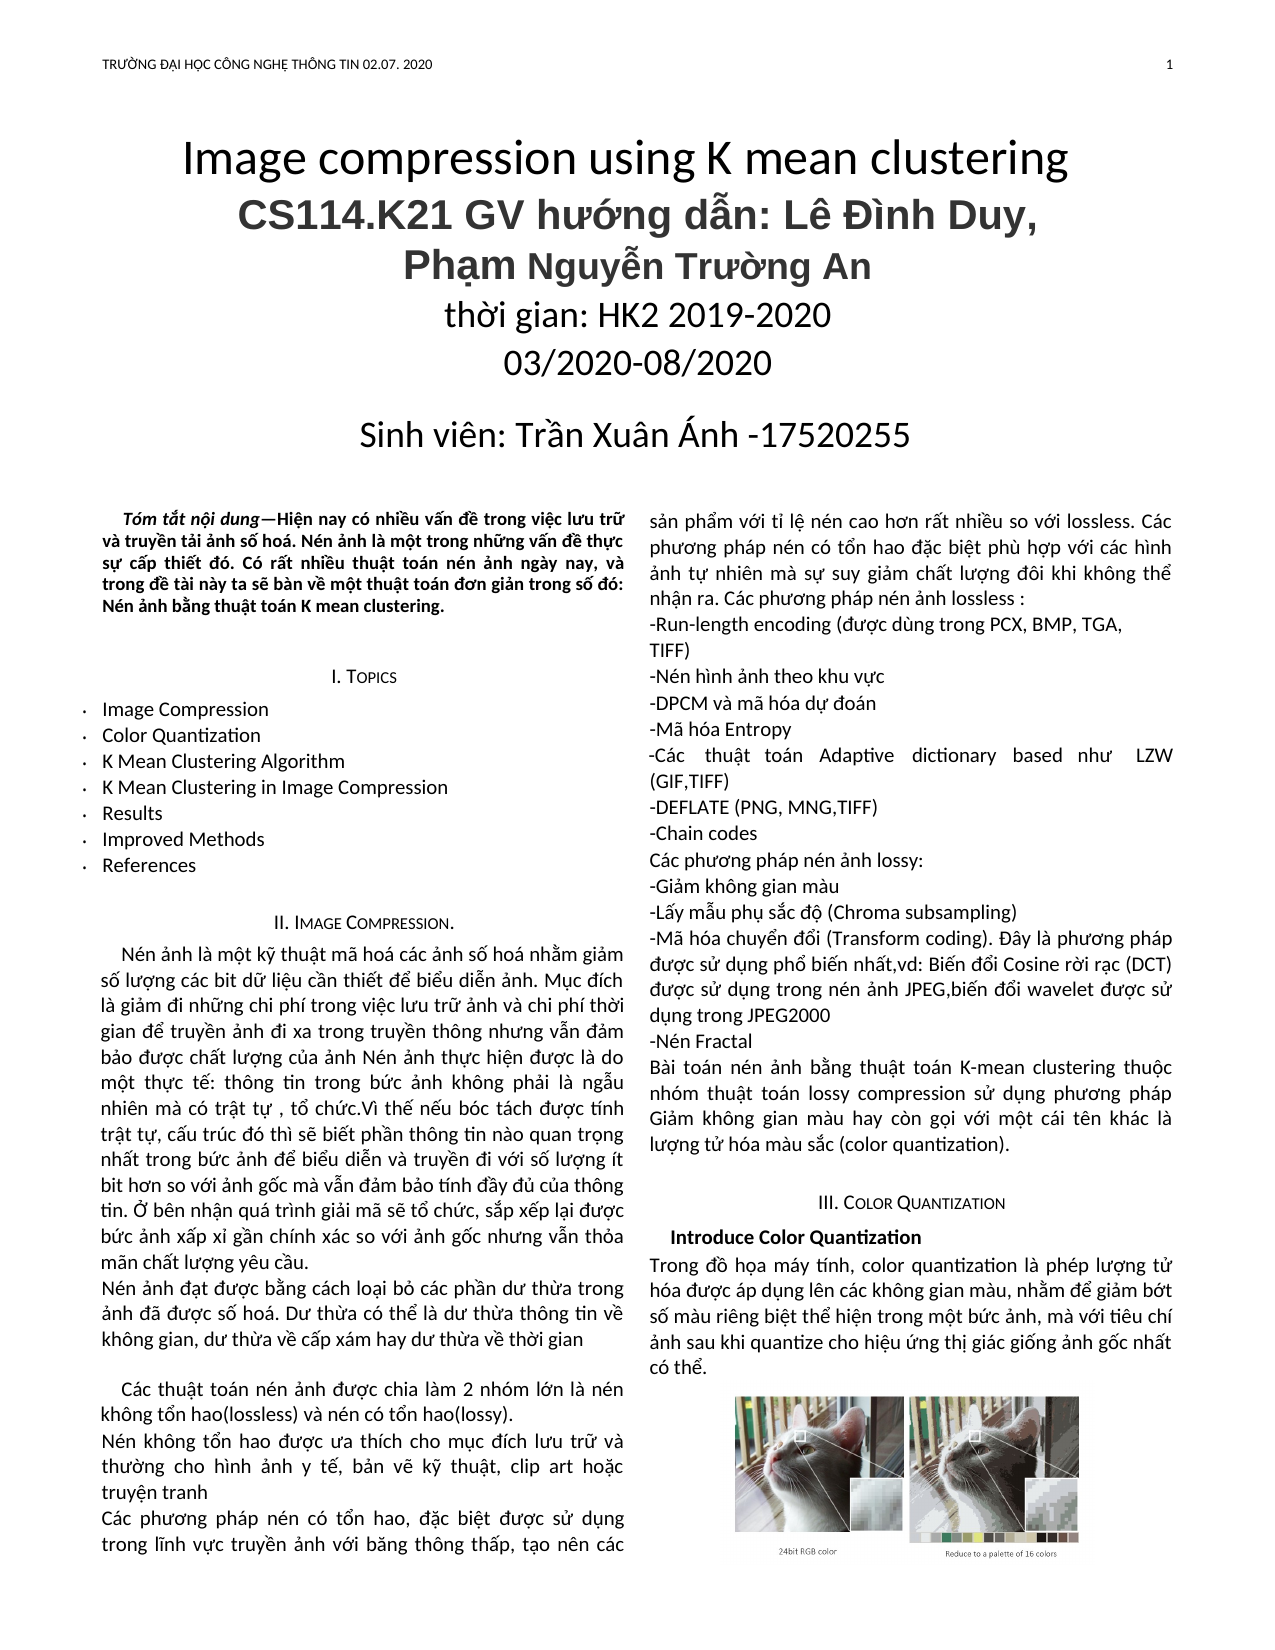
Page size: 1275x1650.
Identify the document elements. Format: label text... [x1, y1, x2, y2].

text Tóm tắt nội dung—Hiện nay có nhiều vấn đề trong việc lưu trữ và truyền tải ảnh số hoá. Nén ảnh là một trong những vấn đề thực sự cấp thiết đó. Có rất nhiều thuật toán nén ảnh ngày nay, và trong đề tài này ta sẽ bàn về một thuật toán đơn giản trong số đó: Nén ảnh bằng thuật toán K mean clustering. [102, 508, 625, 617]
text Các thuật toán nén ảnh được chia làm 2 nhóm lớn là nén không tổn hao(lossless) và nén có tổn hao(lossy). [100, 1376, 625, 1427]
text -Nén Fractal [649, 1028, 1173, 1054]
text -DEFLATE (PNG, MNG,TIFF) [649, 794, 1173, 820]
text Các phương pháp nén ảnh lossy: [649, 847, 1173, 872]
text -Lấy mẫu phụ sắc độ (Chroma subsampling) [649, 899, 1173, 924]
list Improved Methods [81, 827, 625, 852]
text Bài toán nén ảnh bằng thuật toán K-mean clustering thuộc nhóm thuật toán lossy compression sử dụng phương pháp Giảm không gian màu hay còn gọi với một cái tên khác là lượng tử hóa màu sắc (color quantization). [649, 1054, 1173, 1157]
text -Run-length encoding (được dùng trong PCX, BMP, TGA, [649, 611, 1173, 637]
text -Chain codes [649, 821, 1173, 846]
text -Nén hình ảnh theo khu vực [649, 664, 1173, 689]
text Nén ảnh đạt được bằng cách loại bỏ các phần dư thừa trong ảnh đã được số hoá. Dư thừa có thể là dư thừa thông tin về không gian, dư thừa về cấp xám hay dư thừa về thời gian [101, 1275, 625, 1352]
list References [81, 853, 625, 878]
text TIFF) [649, 638, 1173, 663]
subtitle Introduce Color Quantization [670, 1224, 1173, 1249]
text Nén ảnh là một kỹ thuật mã hoá các ảnh số hoá nhằm giảm số lượng các bit dữ liệu cần thiết để biểu diễn ảnh. Mục đích là giảm đi những chi phí trong việc lưu trữ ảnh và chi phí thời gian để truyền ảnh đi xa trong truyền thông nhưng vẫn đảm bảo được chất lượng của ảnh Nén ảnh thực hiện được là do một thực tế: thông tin trong bức ảnh không phải là ngẫu nhiên mà có trật tự , tổ chức.Vì thế nếu bóc tách được tính trật tự, cấu trúc đó thì sẽ biết phần thông tin nào quan trọng nhất trong bức ảnh để biểu diễn và truyền đi với số lượng ít bit hơn so với ảnh gốc mà vẫn đảm bảo tính đầy đủ của thông tin. Ở bên nhận quá trình giải mã sẽ tổ chức, sắp xếp lại được bức ảnh xấp xỉ gần chính xác so với ảnh gốc nhưng vẫn thỏa mãn chất lượng yêu cầu. [100, 941, 625, 1274]
text -Các thuật toán Adaptive dictionary based như LZW [648, 742, 1173, 768]
text Sinh viên: Trần Xuân Ánh -17520255 [182, 411, 1093, 483]
text Nén không tổn hao được ưa thích cho mục đích lưu trữ và thường cho hình ảnh y tế, bản vẽ kỹ thuật, clip art hoặc truyện tranh [101, 1428, 625, 1504]
text -Giảm không gian màu [649, 873, 1173, 898]
text sản phẩm với tỉ lệ nén cao hơn rất nhiều so với lossless. Các phương pháp nén có tổn hao đặc biệt phù hợp với các hình ảnh tự nhiên mà sự suy giảm chất lượng đôi khi không thể nhận ra. Các phương pháp nén ảnh lossless : [649, 508, 1173, 611]
list K Mean Clustering in Image Compression [81, 774, 625, 800]
list Results [81, 800, 625, 826]
text -Mã hóa chuyển đổi (Transform coding). Đây là phương pháp được sử dụng phổ biến nhất,vd: Biến đổi Cosine rời rạc (DCT) được sử dụng trong nén ảnh JPEG,biến đổi wavelet được sử dụng trong JPEG2000 [649, 925, 1173, 1027]
text (GIF,TIFF) [649, 768, 1173, 794]
text CS114.K21 GV hướng dẫn: Lê Đình Duy, Phạm Nguyễn Trường An thời gian: HK2 2019-2020 03/2020-08/2020 [182, 190, 1093, 384]
text Image compression using K mean clustering [182, 126, 1093, 187]
text III. COLOR QUANTIZATION [651, 1189, 1172, 1215]
text Các phương pháp nén có tổn hao, đặc biệt được sử dụng trong lĩnh vực truyền ảnh với băng thông thấp, tạo nên các [101, 1505, 625, 1556]
text -Mã hóa Entropy [649, 716, 1173, 741]
text -DPCM và mã hóa dự đoán [649, 690, 1173, 715]
text II. IMAGE COMPRESSION. [103, 909, 625, 934]
text Trong đồ họa máy tính, color quantization là phép lượng tử hóa được áp dụng lên các không gian màu, nhằm để giảm bớt số màu riêng biệt thể hiện trong một bức ảnh, mà với tiêu chí ảnh sau khi quantize cho hiệu ứng thị giác giống ảnh gốc nhất có thể. [649, 1252, 1173, 1380]
text I. TOPICS [103, 664, 624, 689]
list Color Quantization [81, 722, 625, 747]
list Image Compression [81, 696, 625, 721]
list K Mean Clustering Algorithm [81, 748, 625, 773]
